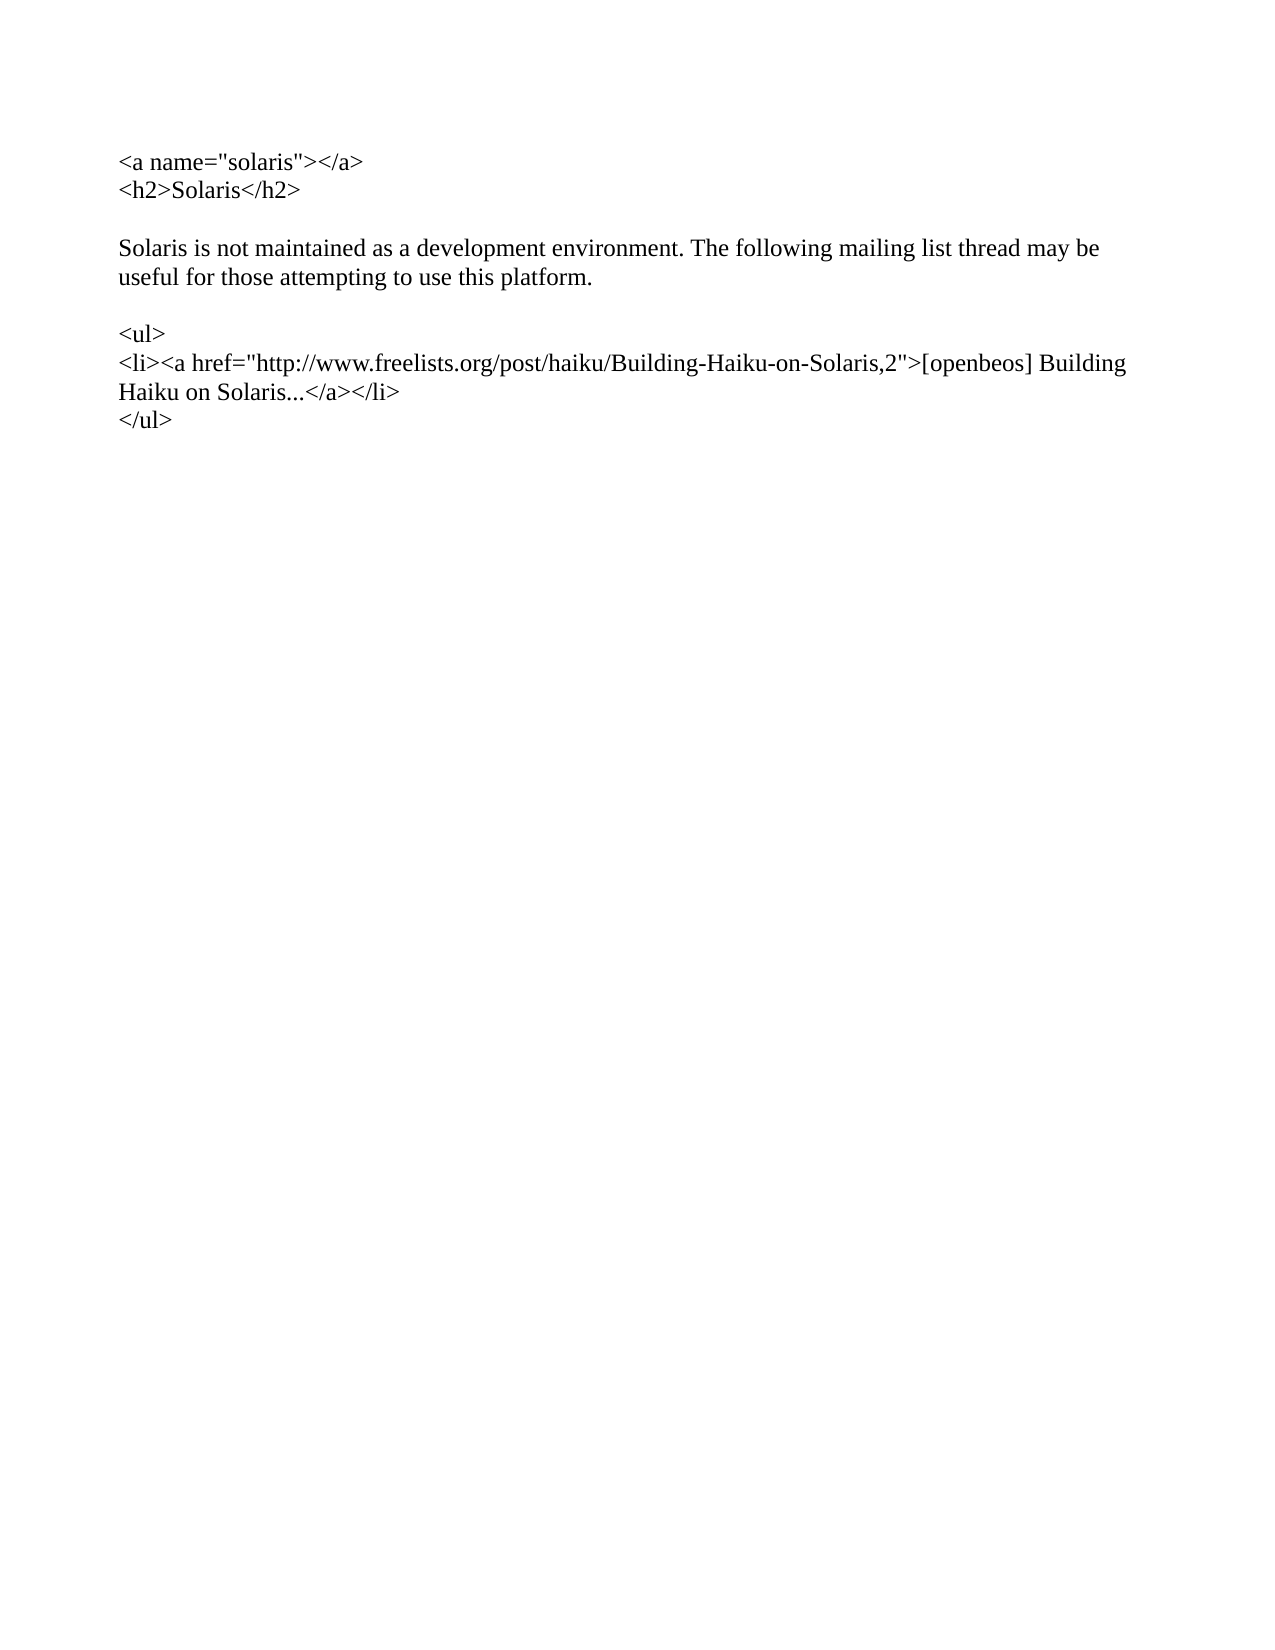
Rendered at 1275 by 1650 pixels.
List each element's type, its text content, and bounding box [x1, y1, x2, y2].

text <ul> [118, 319, 1157, 348]
text </ul> [118, 406, 1157, 434]
text Solaris is not maintained as a development environment. The following mailing list thread may be useful for those attempting to use this platform. [118, 233, 1157, 291]
text <a name="solaris"></a> [118, 147, 1157, 176]
text <h2>Solaris</h2> [118, 176, 1157, 204]
text <li><a href="http://www.freelists.org/post/haiku/Building-Haiku-on-Solaris,2">[openbeos] Building Haiku on Solaris...</a></li> [118, 348, 1157, 406]
